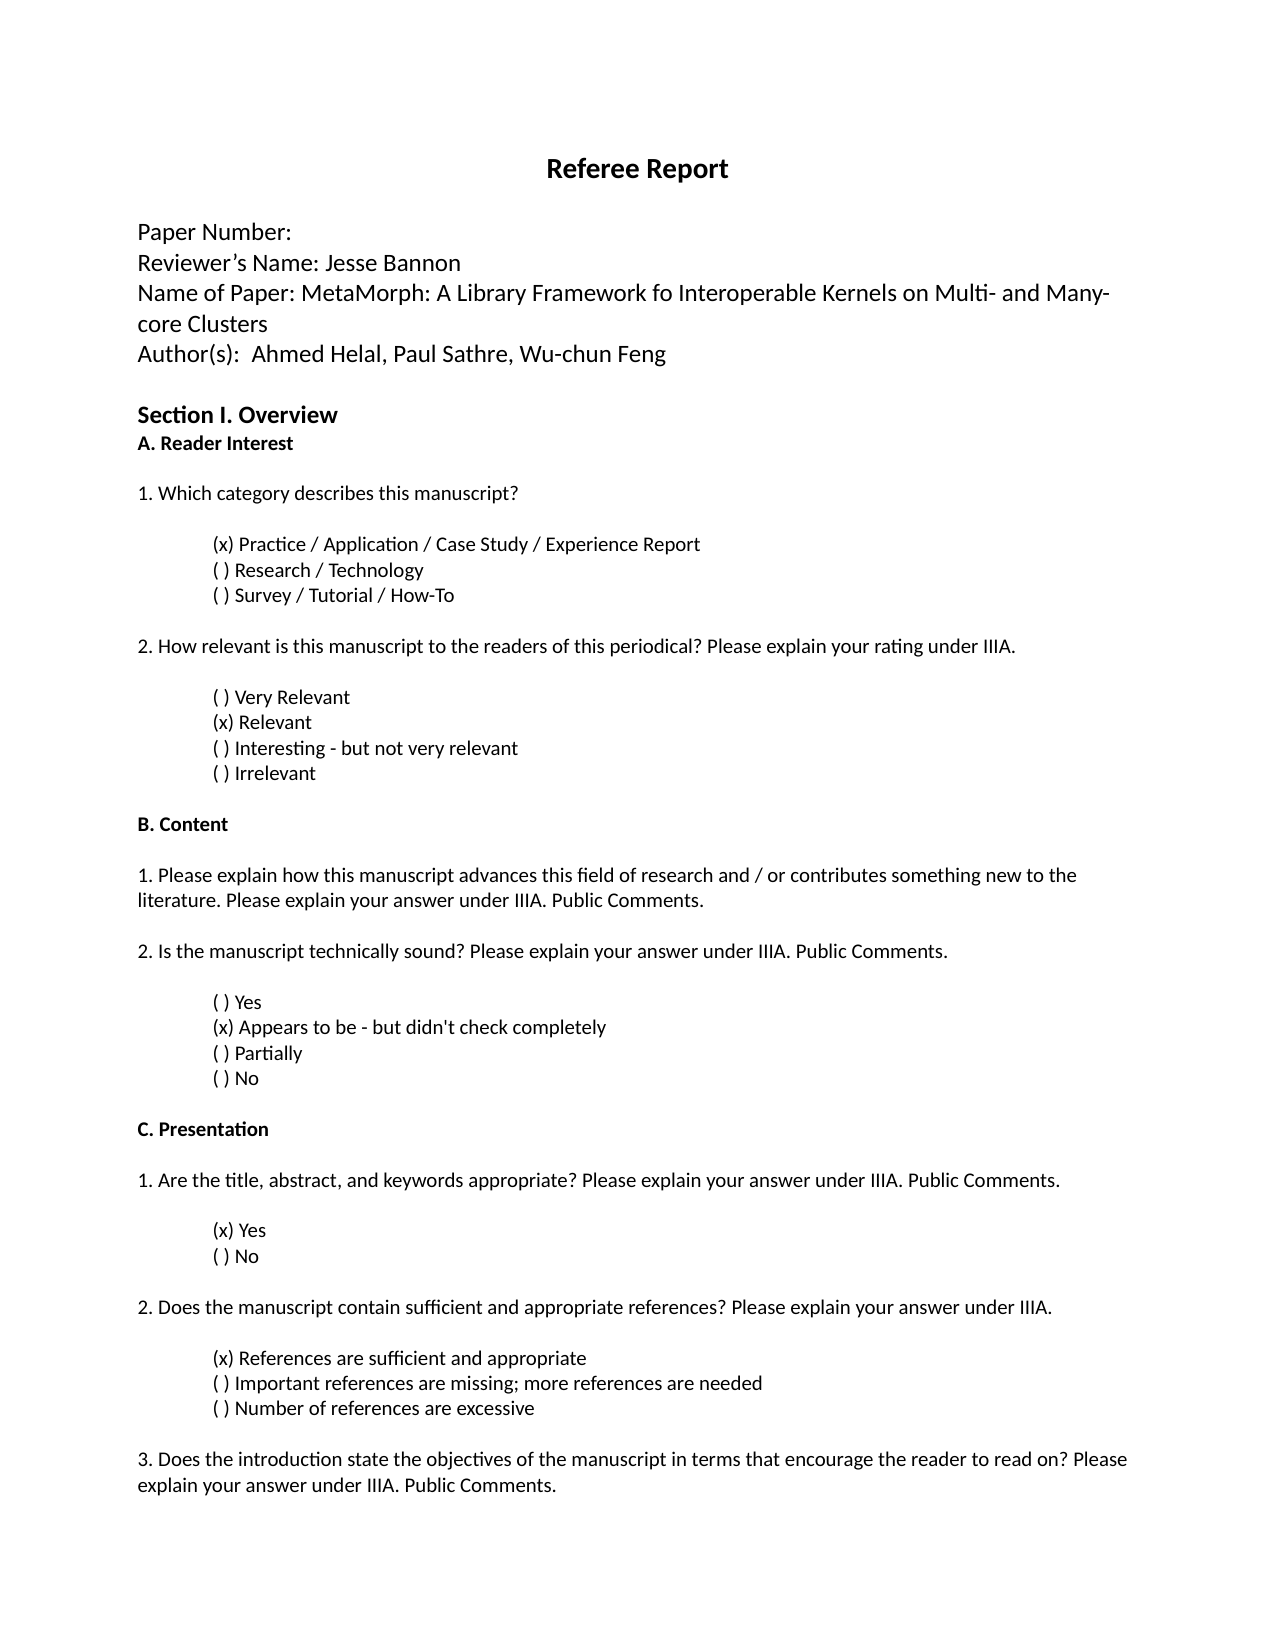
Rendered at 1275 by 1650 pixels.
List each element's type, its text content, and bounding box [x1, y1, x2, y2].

text (x) Practice / Application / Case Study / Experience Report [212, 531, 1138, 557]
text 1. Which category describes this manuscript? [137, 481, 1138, 506]
text 2. Is the manuscript technically sound? Please explain your answer under IIIA. Public Comments. [137, 938, 1138, 963]
text (x) References are sufficient and appropriate [212, 1345, 1138, 1370]
text ( ) Yes [212, 989, 1138, 1014]
text 1. Please explain how this manuscript advances this field of research and / or contributes something new to the literature. Please explain your answer under IIIA. Public Comments. [137, 862, 1138, 913]
text (x) Appears to be - but didn't check completely [212, 1014, 1138, 1040]
text B. Content [137, 811, 1138, 836]
text 1. Are the title, abstract, and keywords appropriate? Please explain your answer under IIIA. Public Comments. [137, 1167, 1138, 1192]
text Author(s): Ahmed Helal, Paul Sathre, Wu-chun Feng [137, 338, 1138, 369]
text ( ) Very Relevant [212, 684, 1138, 709]
text ( ) Interesting - but not very relevant [212, 735, 1138, 760]
text 3. Does the introduction state the objectives of the manuscript in terms that encourage the reader to read on? Please explain your answer under IIIA. Public Comments. [137, 1446, 1138, 1497]
text 2. How relevant is this manuscript to the readers of this periodical? Please explain your rating under IIIA. [137, 633, 1138, 658]
text ( ) Important references are missing; more references are needed [212, 1370, 1138, 1396]
text Reviewer’s Name: Jesse Bannon [137, 247, 1138, 277]
text ( ) No [212, 1243, 1138, 1268]
text ( ) Survey / Tutorial / How-To [212, 582, 1138, 608]
text Section I. Overview [137, 399, 1138, 430]
text Paper Number: [137, 216, 1138, 247]
text ( ) Irrelevant [212, 760, 1138, 786]
text Referee Report [137, 150, 1138, 186]
text C. Presentation [137, 1116, 1138, 1141]
text ( ) No [212, 1065, 1138, 1091]
text A. Reader Interest [137, 430, 1138, 455]
text (x) Yes [212, 1218, 1138, 1243]
text Name of Paper: MetaMorph: A Library Framework fo Interoperable Kernels on Multi- and Many-core Clusters [137, 277, 1138, 338]
text ( ) Research / Technology [212, 557, 1138, 582]
text ( ) Partially [212, 1040, 1138, 1065]
text 2. Does the manuscript contain sufficient and appropriate references? Please explain your answer under IIIA. [137, 1294, 1138, 1319]
text (x) Relevant [212, 709, 1138, 735]
text ( ) Number of references are excessive [212, 1396, 1138, 1421]
